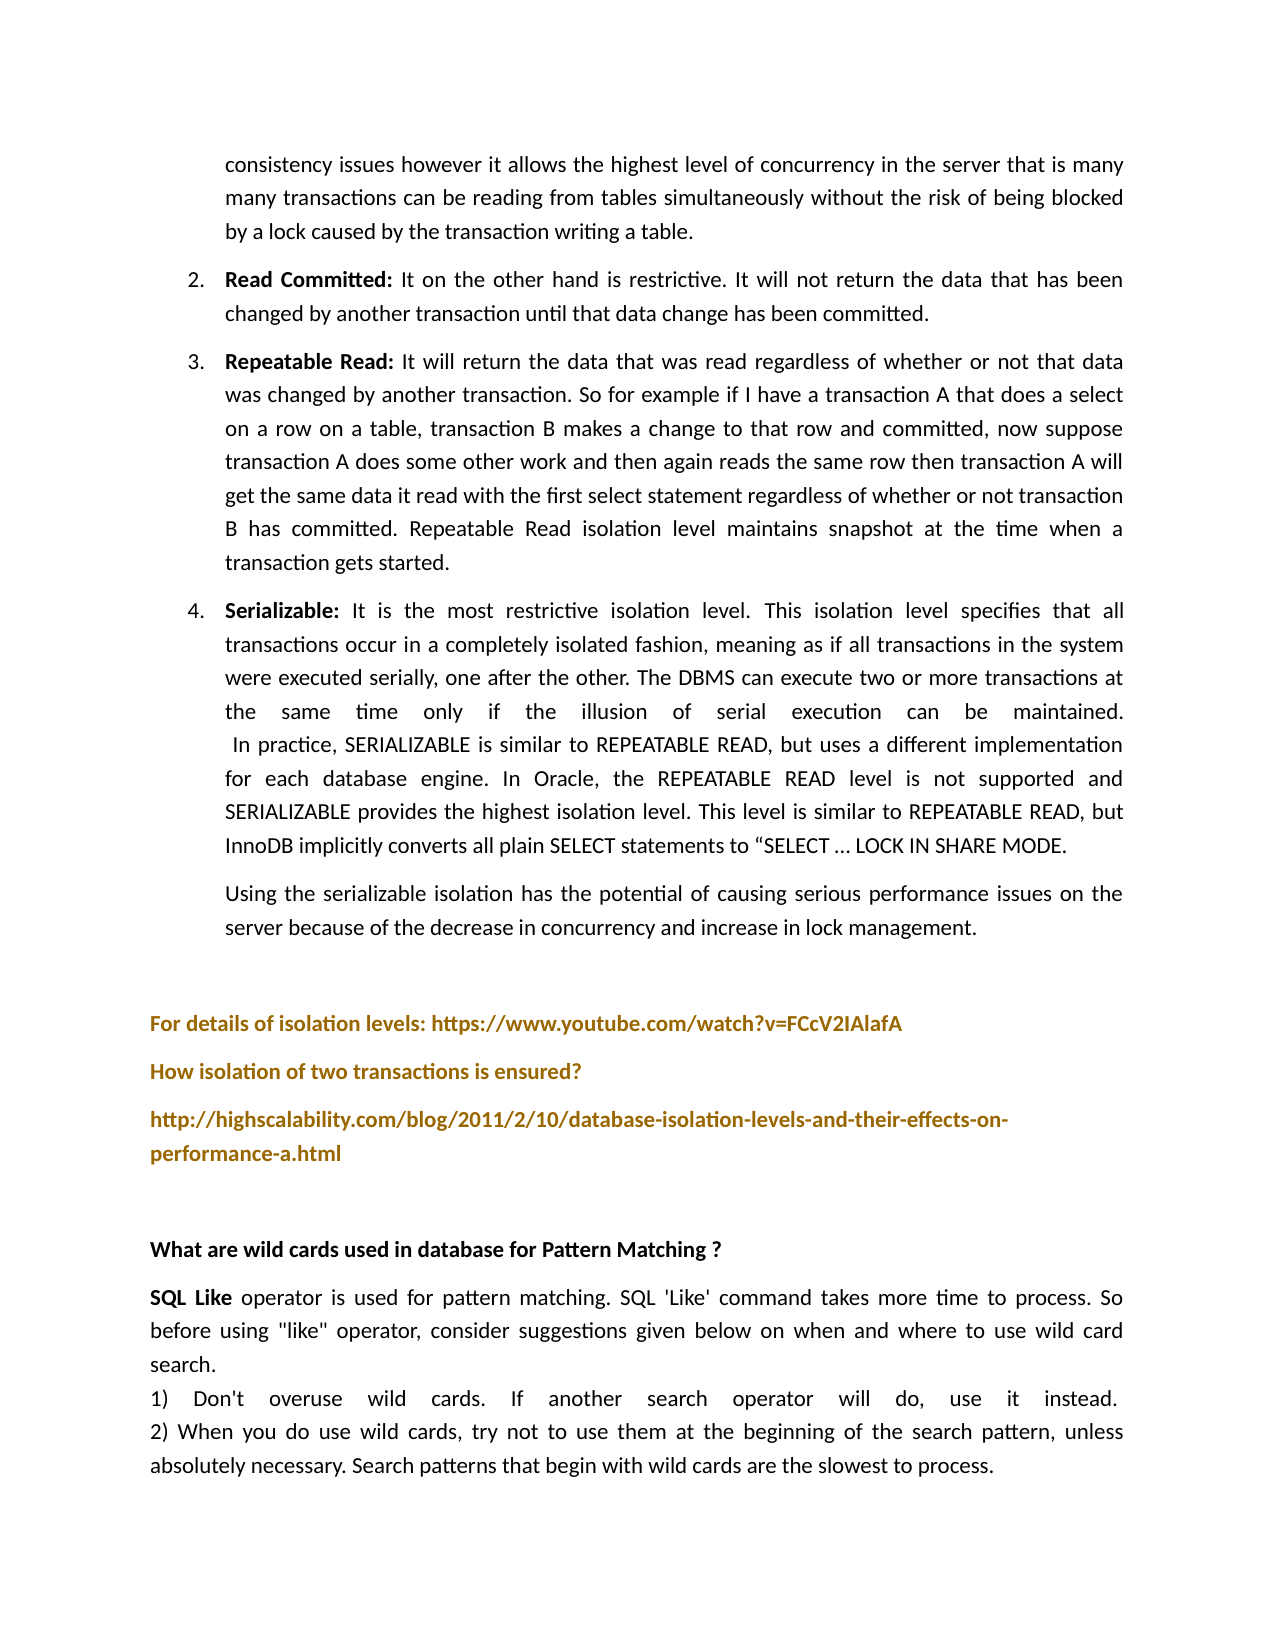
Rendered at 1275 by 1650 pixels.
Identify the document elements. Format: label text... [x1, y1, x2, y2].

list Repeatable Read: It will return the data that was read regardless of whether or not that data was changed by another transaction. So for example if I have a transaction A that does a select on a row on a table, transaction B makes a change to that row and committed, now suppose transaction A does some other work and then again reads the same row then transaction A will get the same data it read with the first select statement regardless of whether or not transaction B has committed. Repeatable Read isolation level maintains snapshot at the time when a transaction gets started. [187, 347, 1125, 576]
list consistency issues however it allows the highest level of concurrency in the server that is many many transactions can be reading from tables simultaneously without the risk of being blocked by a lock caused by the transaction writing a table. [187, 150, 1125, 245]
list Using the serializable isolation has the potential of causing serious performance issues on the server because of the decrease in concurrency and increase in lock management. [187, 879, 1125, 941]
text SQL Like operator is used for pattern matching. SQL 'Like' command takes more time to process. So before using "like" operator, consider suggestions given below on when and where to use wild card search. 1) Don't overuse wild cards. If another search operator will do, use it instead. 2) When you do use wild cards, try not to use them at the beginning of the search pattern, unless absolutely necessary. Search patterns that begin with wild cards are the slowest to process. [150, 1283, 1125, 1479]
text For details of isolation levels: https://www.youtube.com/watch?v=FCcV2IAlafA [150, 1009, 1125, 1037]
list Serializable: It is the most restrictive isolation level. This isolation level specifies that all transactions occur in a completely isolated fashion, meaning as if all transactions in the system were executed serially, one after the other. The DBMS can execute two or more transactions at the same time only if the illusion of serial execution can be maintained. In practice, SERIALIZABLE is similar to REPEATABLE READ, but uses a different implementation for each database engine. In Oracle, the REPEATABLE READ level is not supported and SERIALIZABLE provides the highest isolation level. This level is similar to REPEATABLE READ, but InnoDB implicitly converts all plain SELECT statements to “SELECT … LOCK IN SHARE MODE. [187, 596, 1125, 859]
text http://highscalability.com/blog/2011/2/10/database-isolation-levels-and-their-effects-on-performance-a.html [150, 1105, 1125, 1167]
text What are wild cards used in database for Pattern Matching ? [150, 1235, 1125, 1263]
list Read Committed: It on the other hand is restrictive. It will not return the data that has been changed by another transaction until that data change has been committed. [187, 265, 1125, 327]
text How isolation of two transactions is ensured? [150, 1057, 1125, 1085]
